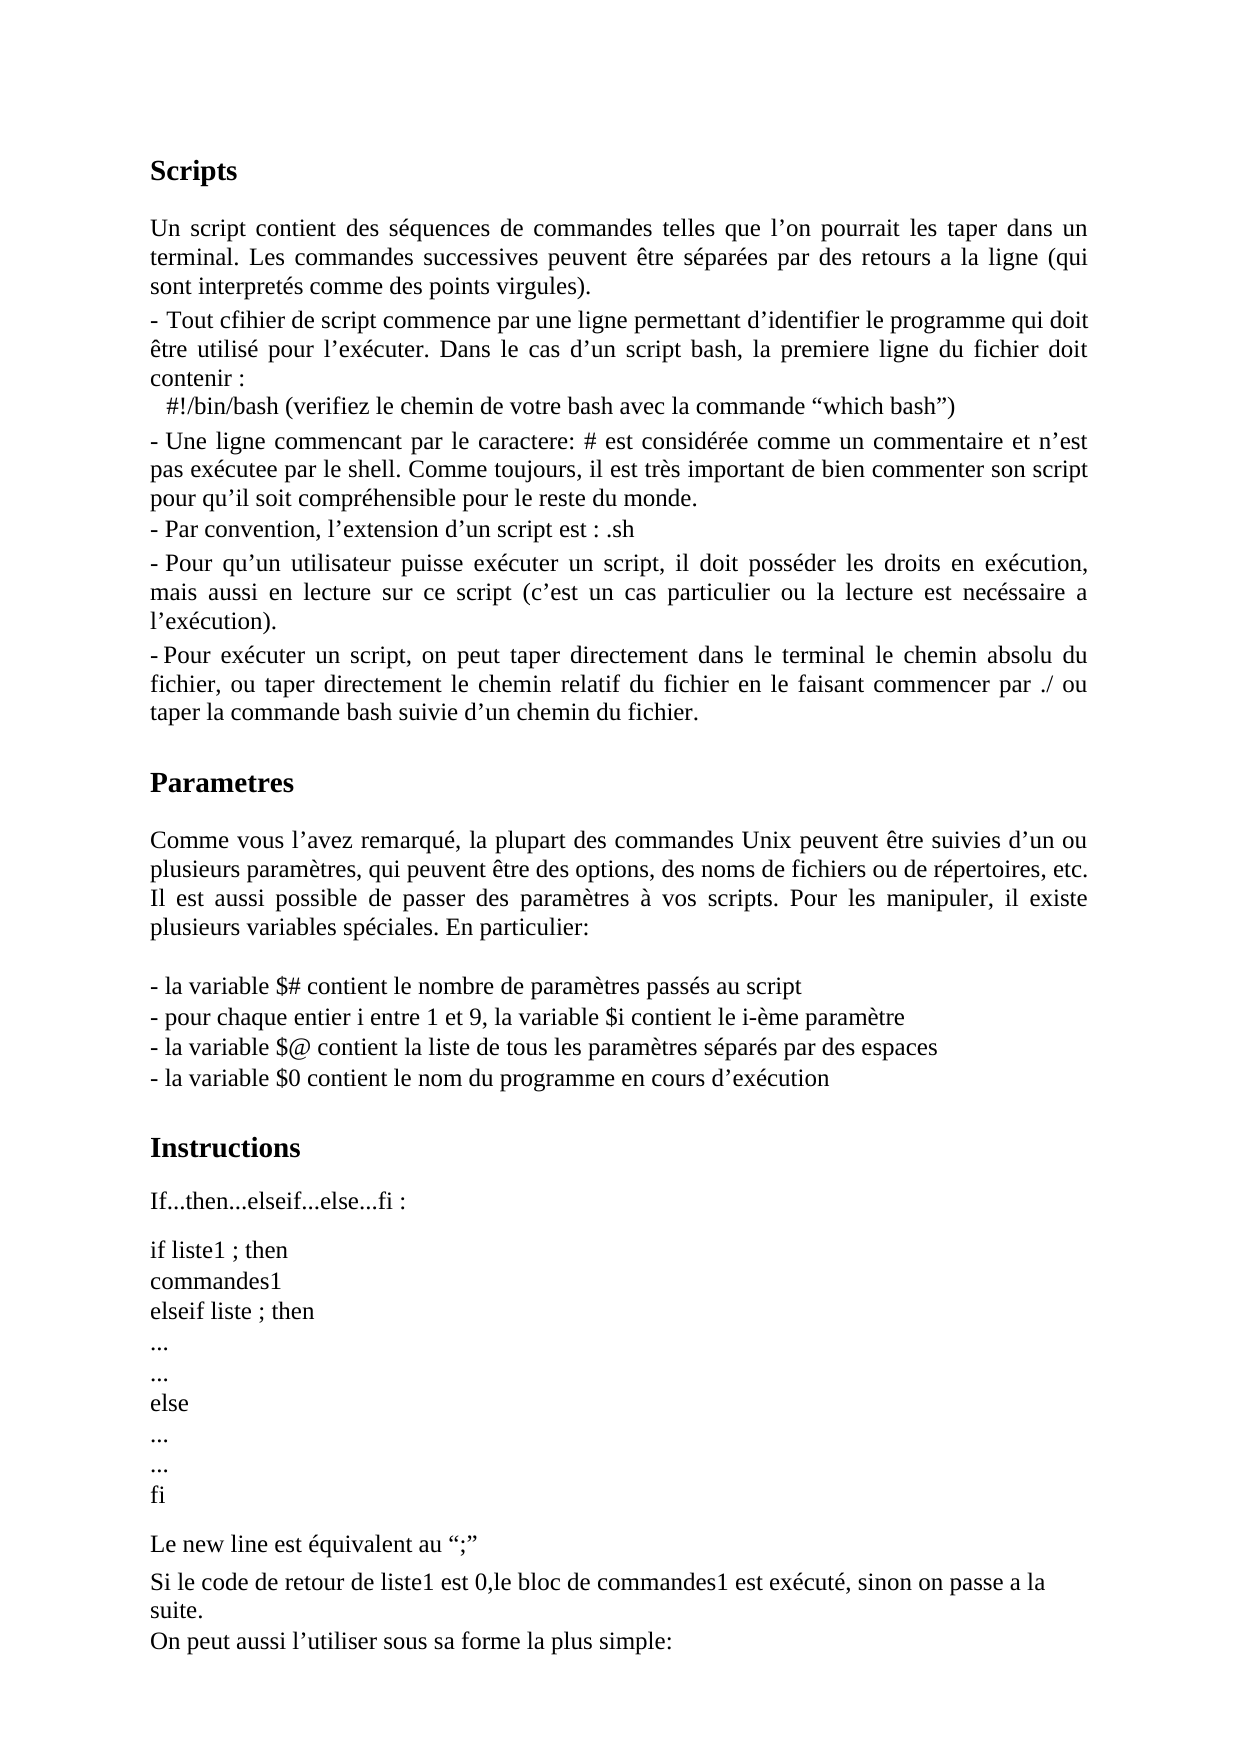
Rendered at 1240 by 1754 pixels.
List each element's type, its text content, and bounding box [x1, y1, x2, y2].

list Pour qu’un utilisateur puisse exécuter un script, il doit posséder les droits en exécution, mais aussi en lecture sur ce script (c’est un cas particulier ou la lecture est necéssaire a l’exécution). [150, 548, 1089, 635]
text ... [150, 1327, 1089, 1356]
text #!/bin/bash (verifiez le chemin de votre bash avec la commande “which bash”) [150, 391, 1089, 420]
text Instructions [150, 1130, 1089, 1164]
text Scripts [150, 153, 1089, 187]
text Si le code de retour de liste1 est 0,le bloc de commandes1 est exécuté, sinon on passe a la suite. [150, 1567, 1089, 1624]
list la variable $# contient le nombre de paramètres passés au script [150, 971, 1089, 1000]
text ... [150, 1449, 1089, 1478]
text if liste1 ; then [150, 1235, 1089, 1264]
text Le new line est équivalent au “;” [150, 1529, 1089, 1558]
text On peut aussi l’utiliser sous sa forme la plus simple: [150, 1626, 1089, 1655]
text Comme vous l’avez remarqué, la plupart des commandes Unix peuvent être suivies d’un ou plusieurs paramètres, qui peuvent être des options, des noms de fichiers ou de répertoires, etc. Il est aussi possible de passer des paramètres à vos scripts. Pour les manipuler, il existe plusieurs variables spéciales. En particulier: [150, 825, 1089, 940]
list Par convention, l’extension d’un script est : .sh [150, 514, 1089, 543]
text Un script contient des séquences de commandes telles que l’on pourrait les taper dans un terminal. Les commandes successives peuvent être séparées par des retours a la ligne (qui sont interpretés comme des points virgules). [150, 213, 1089, 299]
text ... [150, 1358, 1089, 1386]
text If...then...elseif...else...fi : [150, 1186, 1089, 1215]
list la variable $0 contient le nom du programme en cours d’exécution [150, 1063, 1089, 1092]
text else [150, 1388, 1089, 1417]
list Tout cfihier de script commence par une ligne permettant d’identifier le programme qui doit être utilisé pour l’exécuter. Dans le cas d’un script bash, la premiere ligne du fichier doit contenir : [150, 305, 1089, 391]
text elseif liste ; then [150, 1296, 1089, 1325]
list la variable $@ contient la liste de tous les paramètres séparés par des espaces [150, 1032, 1089, 1061]
text fi [150, 1480, 1089, 1509]
text Parametres [150, 765, 1089, 798]
list Une ligne commencant par le caractere: # est considérée comme un commentaire et n’est pas exécutee par le shell. Comme toujours, il est très important de bien commenter son script pour qu’il soit compréhensible pour le reste du monde. [150, 426, 1089, 512]
list pour chaque entier i entre 1 et 9, la variable $i contient le i-ème paramètre [150, 1002, 1089, 1031]
text ... [150, 1419, 1089, 1448]
text commandes1 [150, 1266, 1089, 1294]
list Pour exécuter un script, on peut taper directement dans le terminal le chemin absolu du fichier, ou taper directement le chemin relatif du fichier en le faisant commencer par ./ ou taper la commande bash suivie d’un chemin du fichier. [150, 640, 1089, 726]
